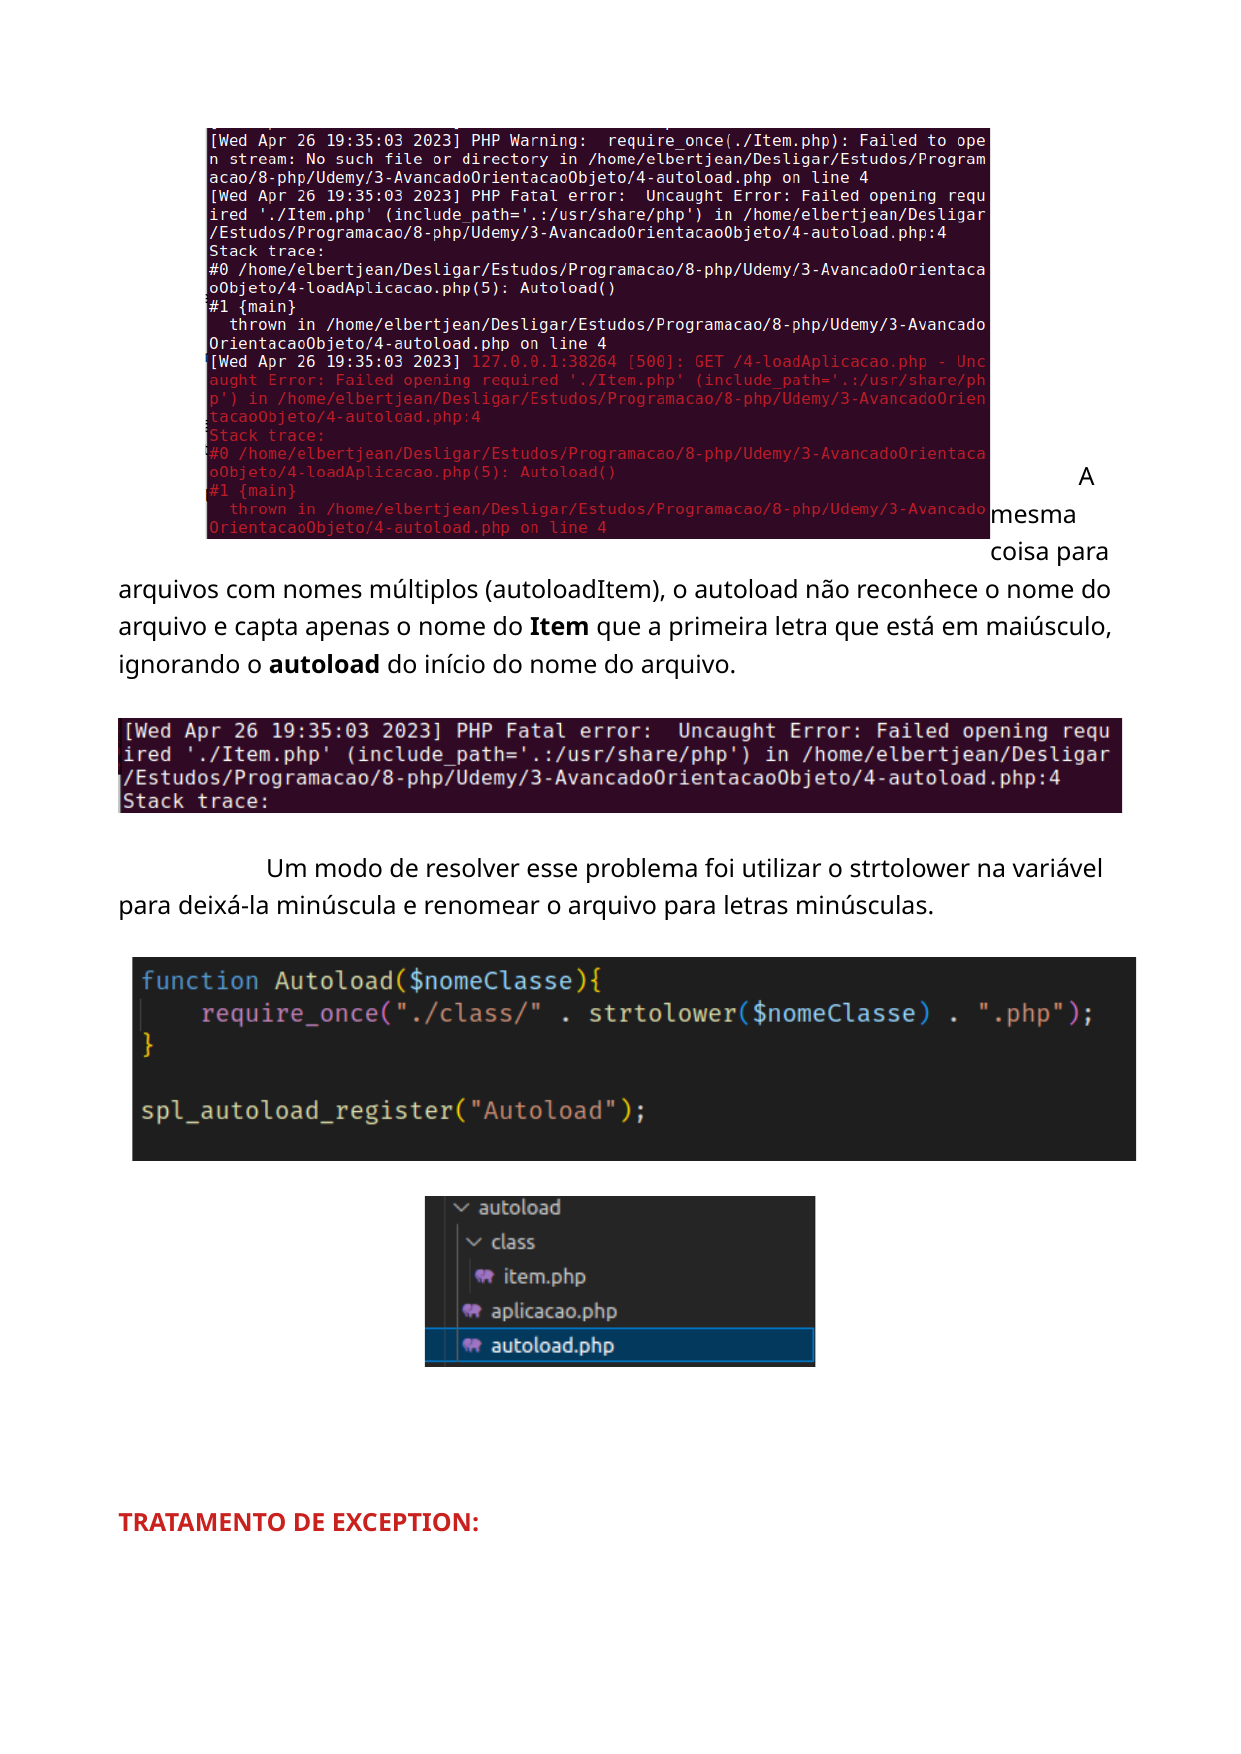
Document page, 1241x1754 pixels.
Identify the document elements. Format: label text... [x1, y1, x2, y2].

text Um modo de resolver esse problema foi utilizar o strtolower na variável [118, 847, 1122, 884]
text TRATAMENTO DE EXCEPTION: [118, 1504, 1122, 1539]
picture [118, 718, 1123, 813]
picture [132, 957, 1137, 1161]
text para deixá-la minúscula e renomear o arquivo para letras minúsculas. [118, 884, 1122, 922]
text A mesma coisa para arquivos com nomes múltiplos (autoloadItem), o autoload não reconhece o nome do arquivo e capta apenas o nome do Item que a primeira letra que está em maiúsculo, ignorando o autoload do início do nome do arquivo. [118, 456, 1122, 681]
picture [205, 128, 990, 539]
picture [424, 1196, 816, 1367]
